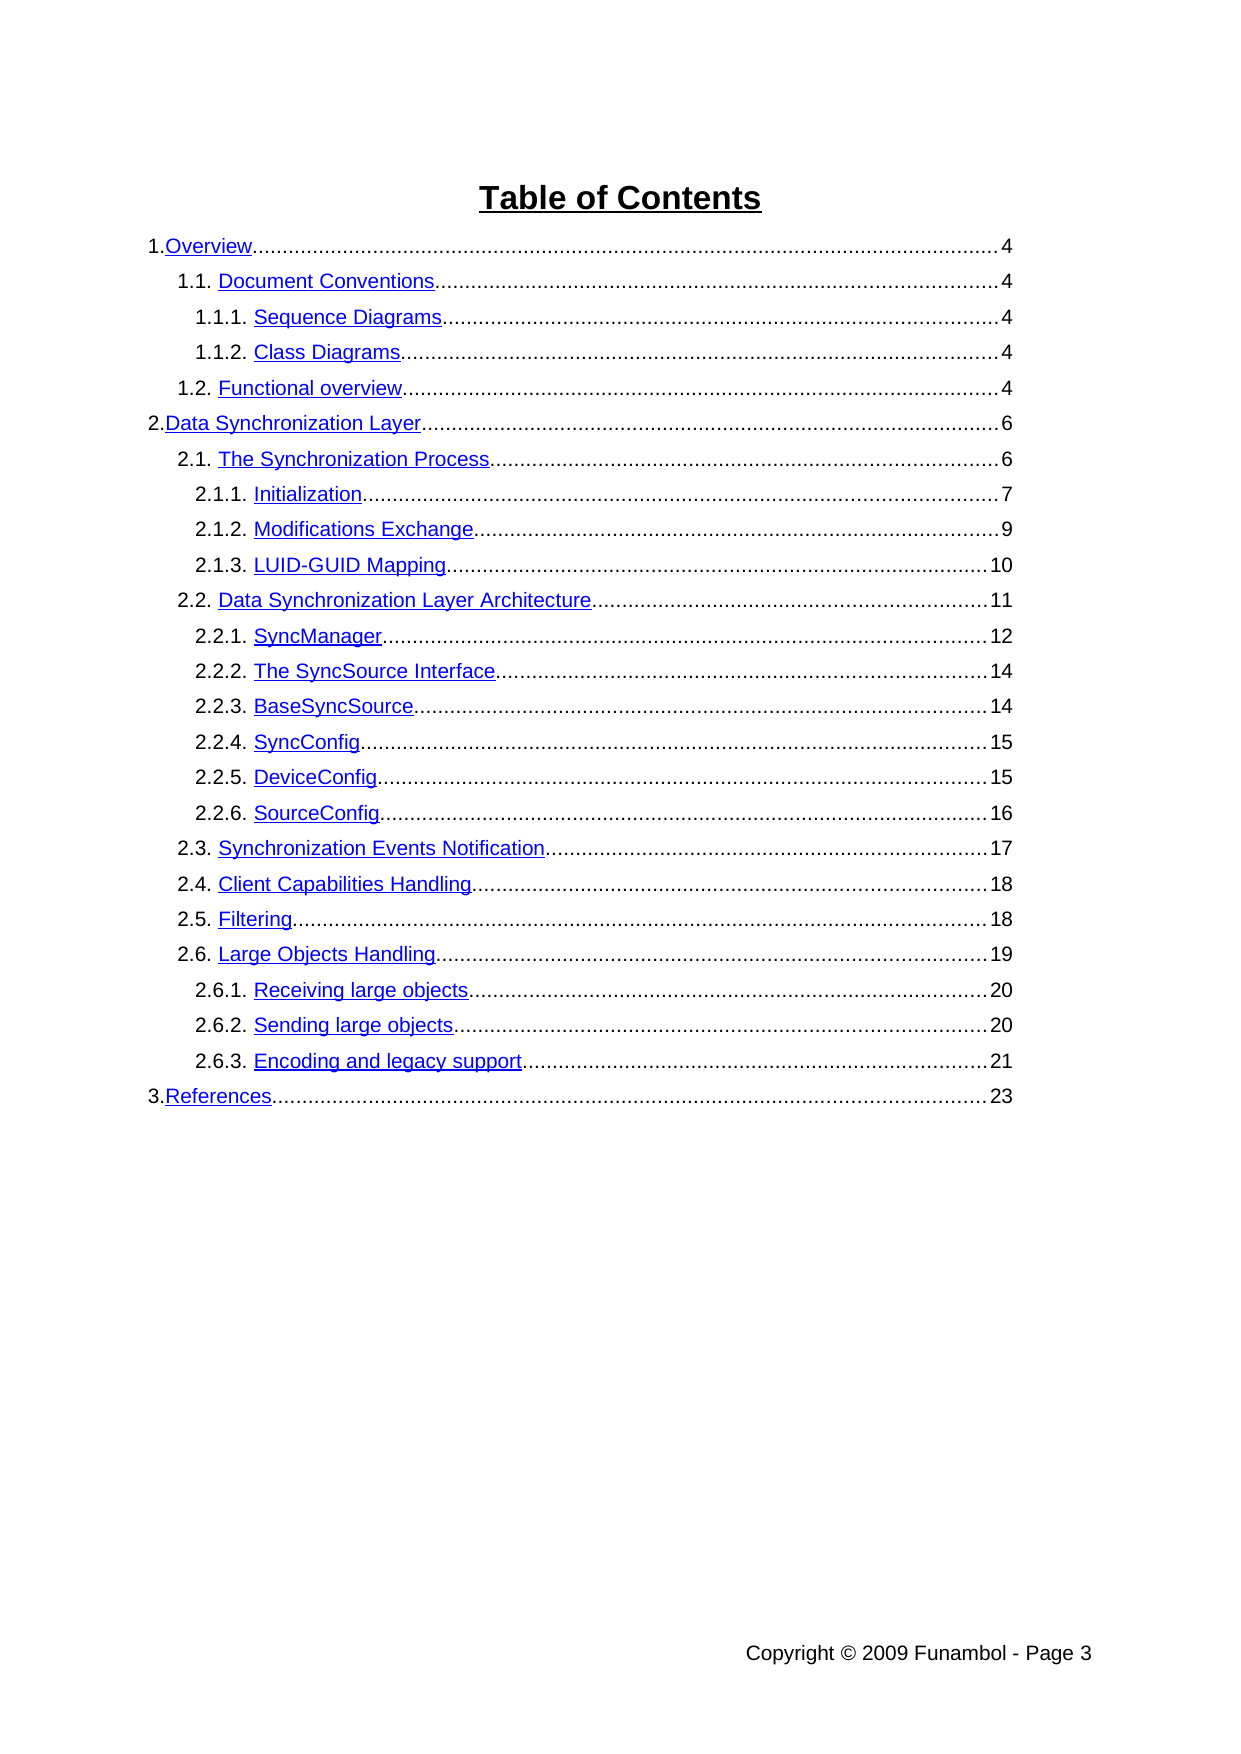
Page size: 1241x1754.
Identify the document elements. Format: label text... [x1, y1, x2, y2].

text 2.5. Filtering 18 [148, 907, 1093, 931]
text 2.Data Synchronization Layer 6 [148, 412, 1093, 435]
text 3.References 23 [148, 1084, 1093, 1108]
text 2.1.2. Modifications Exchange 9 [148, 518, 1093, 541]
text 2.2.2. The SyncSource Interface 14 [148, 659, 1093, 683]
text 2.4. Client Capabilities Handling 18 [148, 872, 1093, 896]
text 2.2. Data Synchronization Layer Architecture 11 [148, 589, 1093, 612]
text 1.1.2. Class Diagrams 4 [148, 341, 1093, 364]
subtitle Table of Contents [148, 178, 1093, 216]
text 2.2.6. SourceConfig 16 [148, 801, 1093, 825]
text 2.6. Large Objects Handling 19 [148, 943, 1093, 966]
text 2.2.4. SyncConfig 15 [148, 730, 1093, 754]
text 2.2.3. BaseSyncSource 14 [148, 695, 1093, 718]
text 1.1. Document Conventions 4 [148, 270, 1093, 293]
text 2.6.2. Sending large objects 20 [148, 1014, 1093, 1037]
text 1.2. Functional overview 4 [148, 376, 1093, 400]
text 2.2.1. SyncManager 12 [148, 624, 1093, 648]
text 2.1.3. LUID-GUID Mapping 10 [148, 553, 1093, 577]
text 2.6.1. Receiving large objects 20 [148, 978, 1093, 1002]
text 1.Overview 4 [148, 234, 1093, 258]
text 2.1.1. Initialization 7 [148, 482, 1093, 506]
text 2.2.5. DeviceConfig 15 [148, 766, 1093, 789]
text 2.6.3. Encoding and legacy support 21 [148, 1049, 1093, 1073]
text 2.3. Synchronization Events Notification 17 [148, 837, 1093, 860]
text 1.1.1. Sequence Diagrams 4 [148, 305, 1093, 329]
text 2.1. The Synchronization Process 6 [148, 447, 1093, 471]
